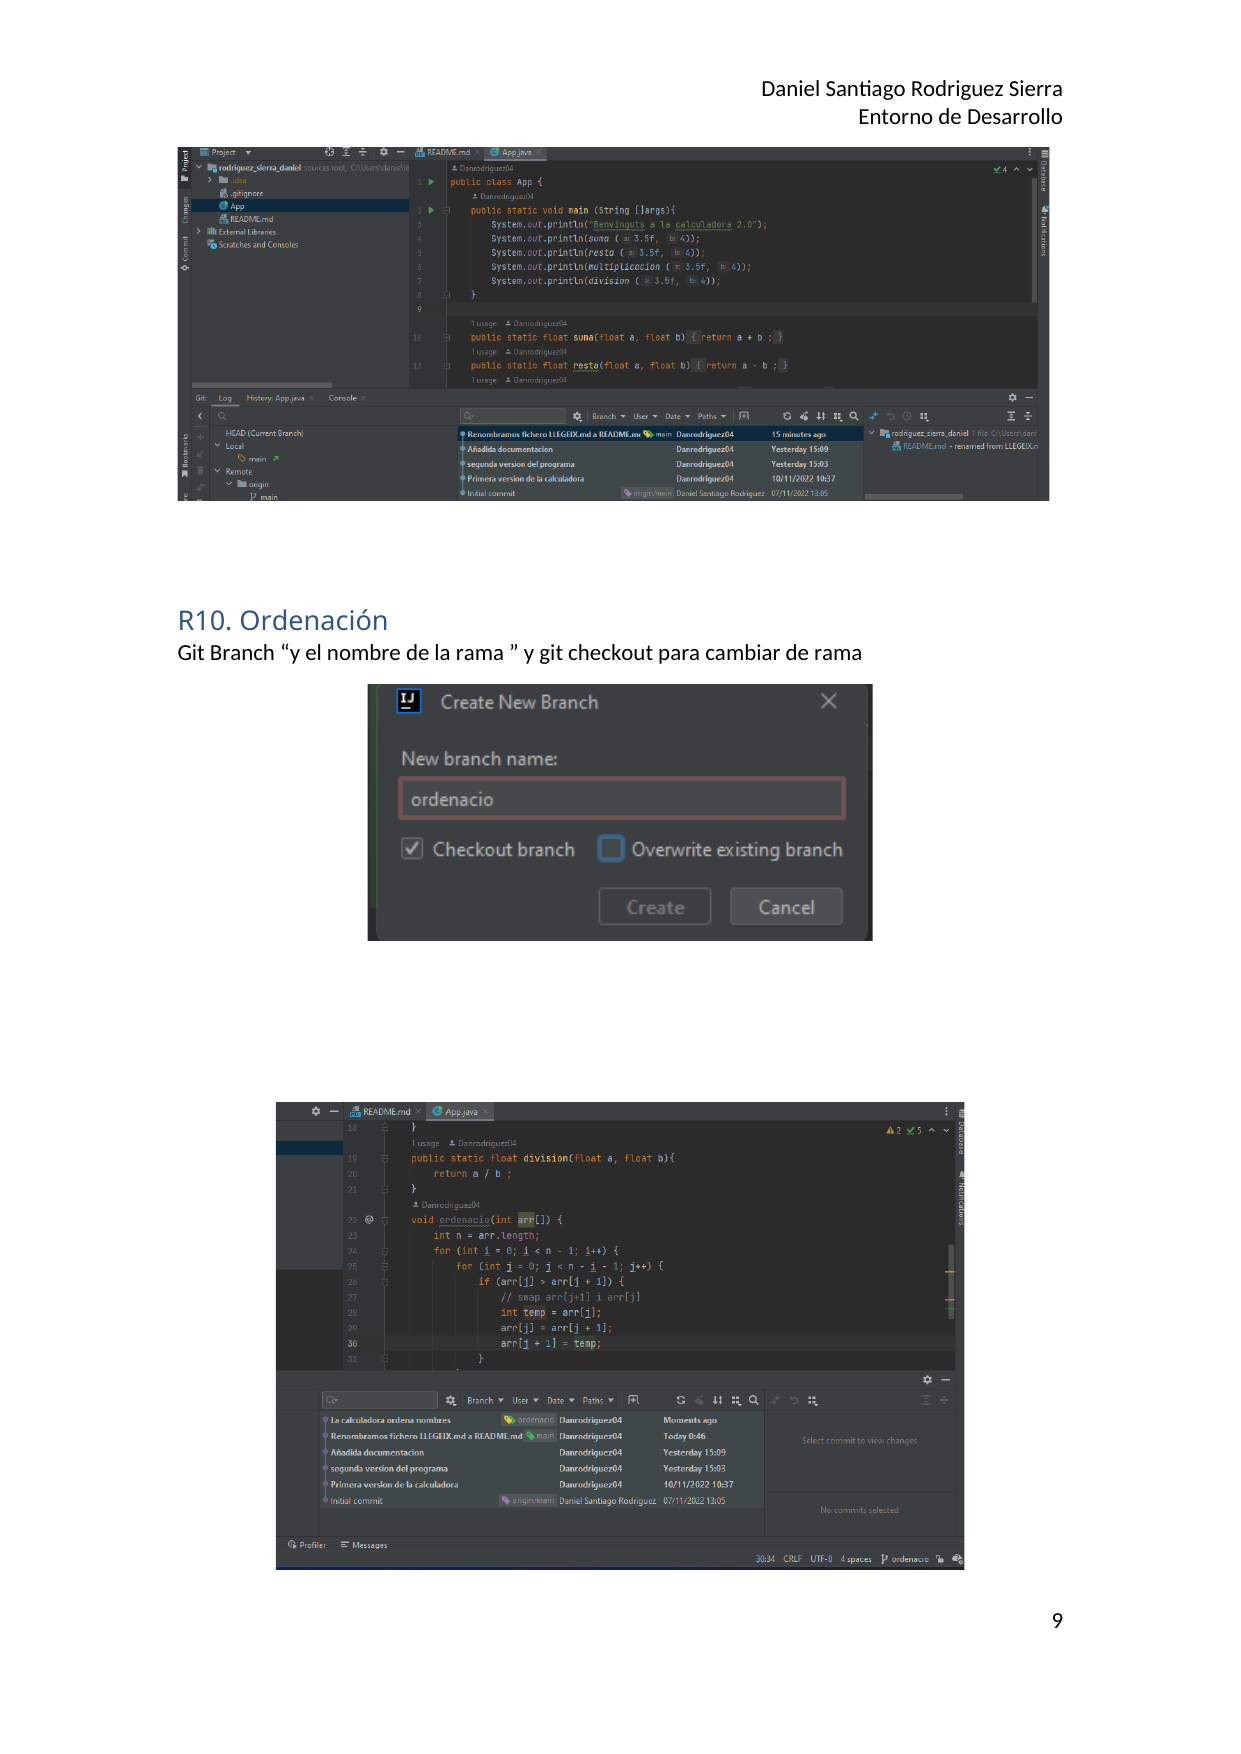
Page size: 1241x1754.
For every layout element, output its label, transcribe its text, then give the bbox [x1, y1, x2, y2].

subtitle R10. Ordenación [177, 602, 1063, 638]
text Git Branch “y el nombre de la rama ” y git checkout para cambiar de rama [177, 638, 1063, 666]
